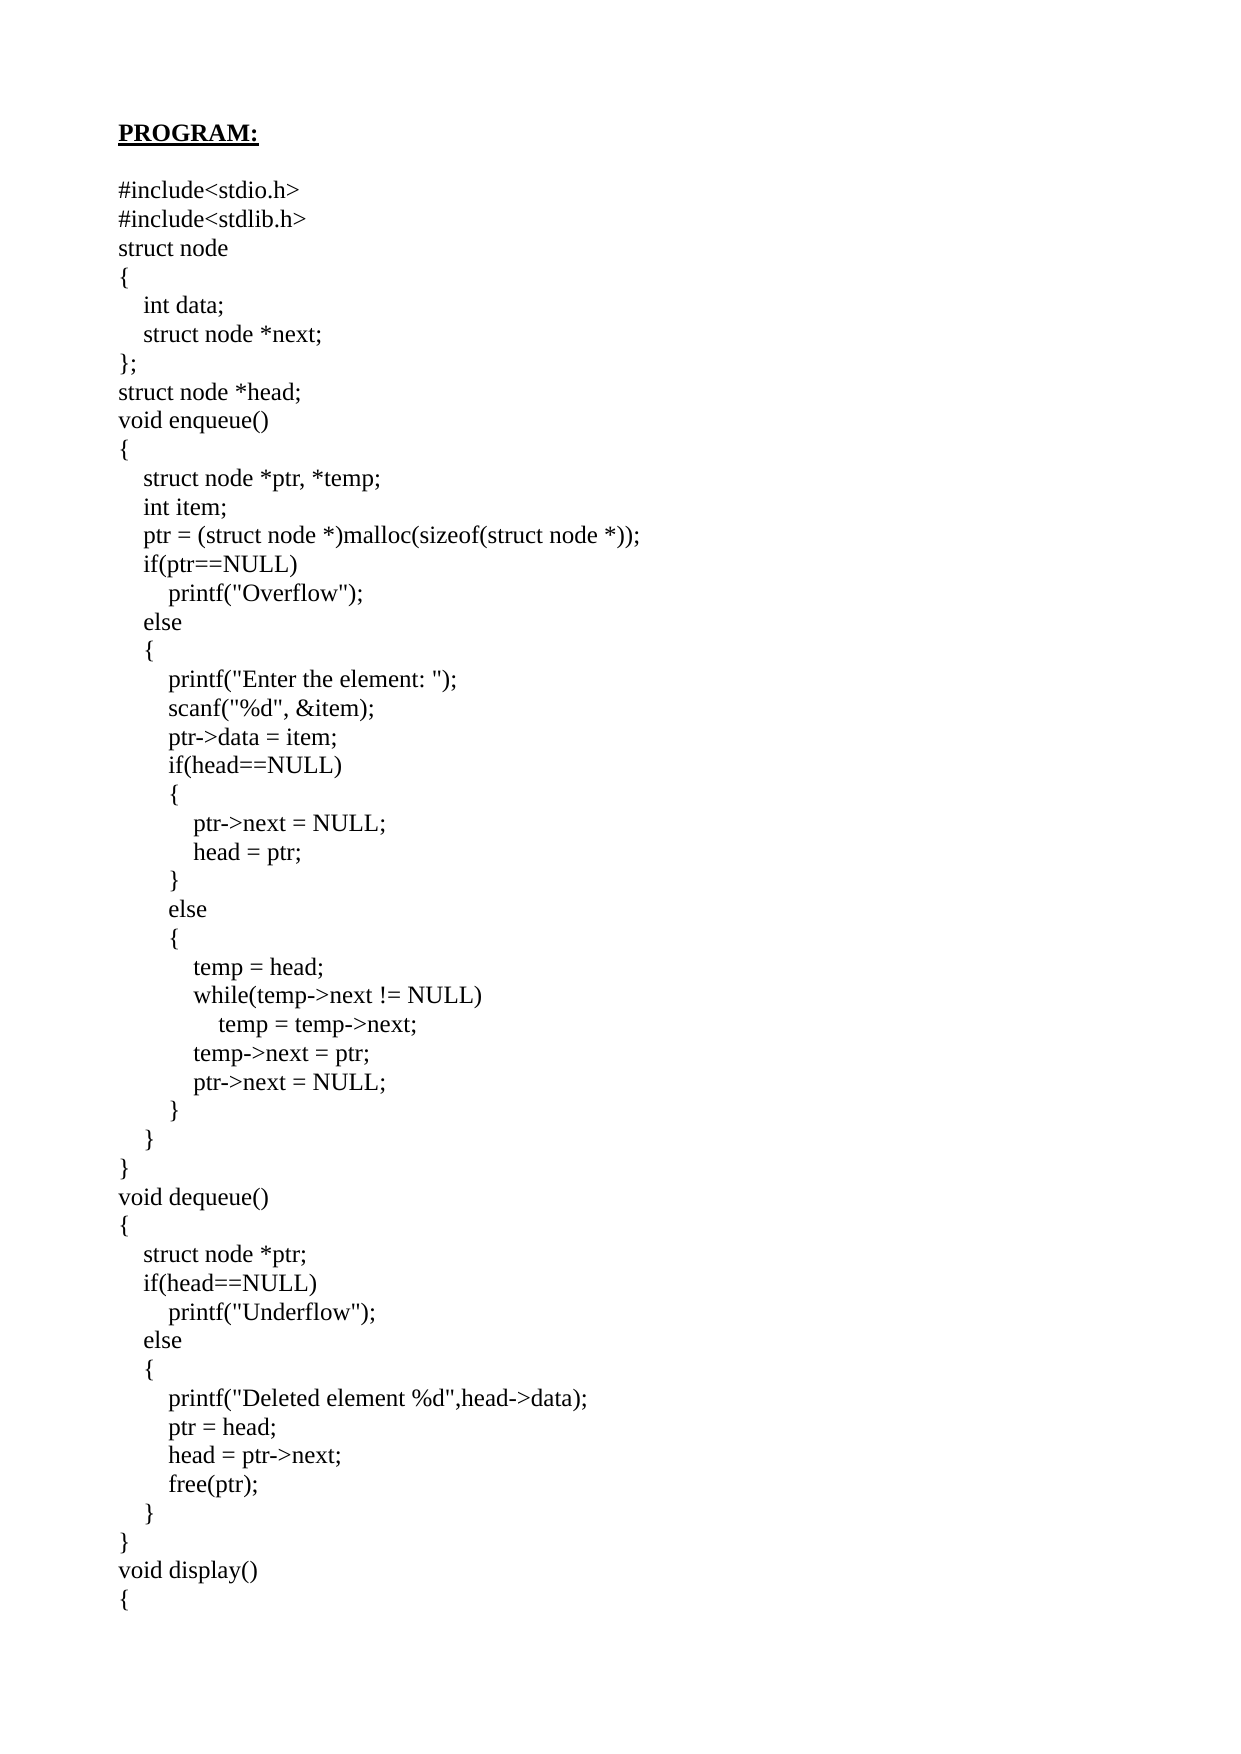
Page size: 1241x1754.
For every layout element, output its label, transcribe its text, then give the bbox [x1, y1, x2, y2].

text temp = head; [118, 952, 1122, 981]
text head = ptr; [118, 837, 1122, 866]
text { [118, 636, 1122, 664]
text } [118, 1124, 1122, 1153]
text } [118, 1096, 1122, 1124]
text if(ptr==NULL) [118, 549, 1122, 578]
text } [118, 1527, 1122, 1556]
text else [118, 894, 1122, 923]
text else [118, 607, 1122, 636]
text { [118, 434, 1122, 463]
text { [118, 779, 1122, 808]
text struct node *head; [118, 377, 1122, 406]
text #include<stdio.h> [118, 176, 1122, 204]
text ptr = (struct node *)malloc(sizeof(struct node *)); [118, 521, 1122, 549]
text { [118, 1584, 1122, 1613]
text void enqueue() [118, 406, 1122, 434]
text { [118, 1211, 1122, 1239]
text void display() [118, 1556, 1122, 1584]
text int data; [118, 291, 1122, 319]
text }; [118, 348, 1122, 377]
text } [118, 1498, 1122, 1527]
text ptr->next = NULL; [118, 1067, 1122, 1096]
text temp = temp->next; [118, 1009, 1122, 1038]
text free(ptr); [118, 1469, 1122, 1498]
text #include<stdlib.h> [118, 204, 1122, 233]
text { [118, 262, 1122, 291]
text struct node *ptr, *temp; [118, 463, 1122, 492]
text head = ptr->next; [118, 1441, 1122, 1469]
text ptr = head; [118, 1412, 1122, 1441]
text scanf("%d", &item); [118, 693, 1122, 722]
text printf("Enter the element: "); [118, 664, 1122, 693]
text int item; [118, 492, 1122, 521]
text while(temp->next != NULL) [118, 981, 1122, 1009]
text ptr->data = item; [118, 722, 1122, 751]
text { [118, 1354, 1122, 1383]
text if(head==NULL) [118, 751, 1122, 779]
text struct node *ptr; [118, 1239, 1122, 1268]
text printf("Deleted element %d",head->data); [118, 1383, 1122, 1412]
text struct node [118, 233, 1122, 262]
text void dequeue() [118, 1182, 1122, 1211]
text if(head==NULL) [118, 1268, 1122, 1297]
text PROGRAM: [118, 118, 1122, 147]
text temp->next = ptr; [118, 1038, 1122, 1067]
text else [118, 1326, 1122, 1354]
text printf("Overflow"); [118, 578, 1122, 607]
text { [118, 923, 1122, 952]
text ptr->next = NULL; [118, 808, 1122, 837]
text printf("Underflow"); [118, 1297, 1122, 1326]
text } [118, 866, 1122, 894]
text } [118, 1153, 1122, 1182]
text struct node *next; [118, 319, 1122, 348]
